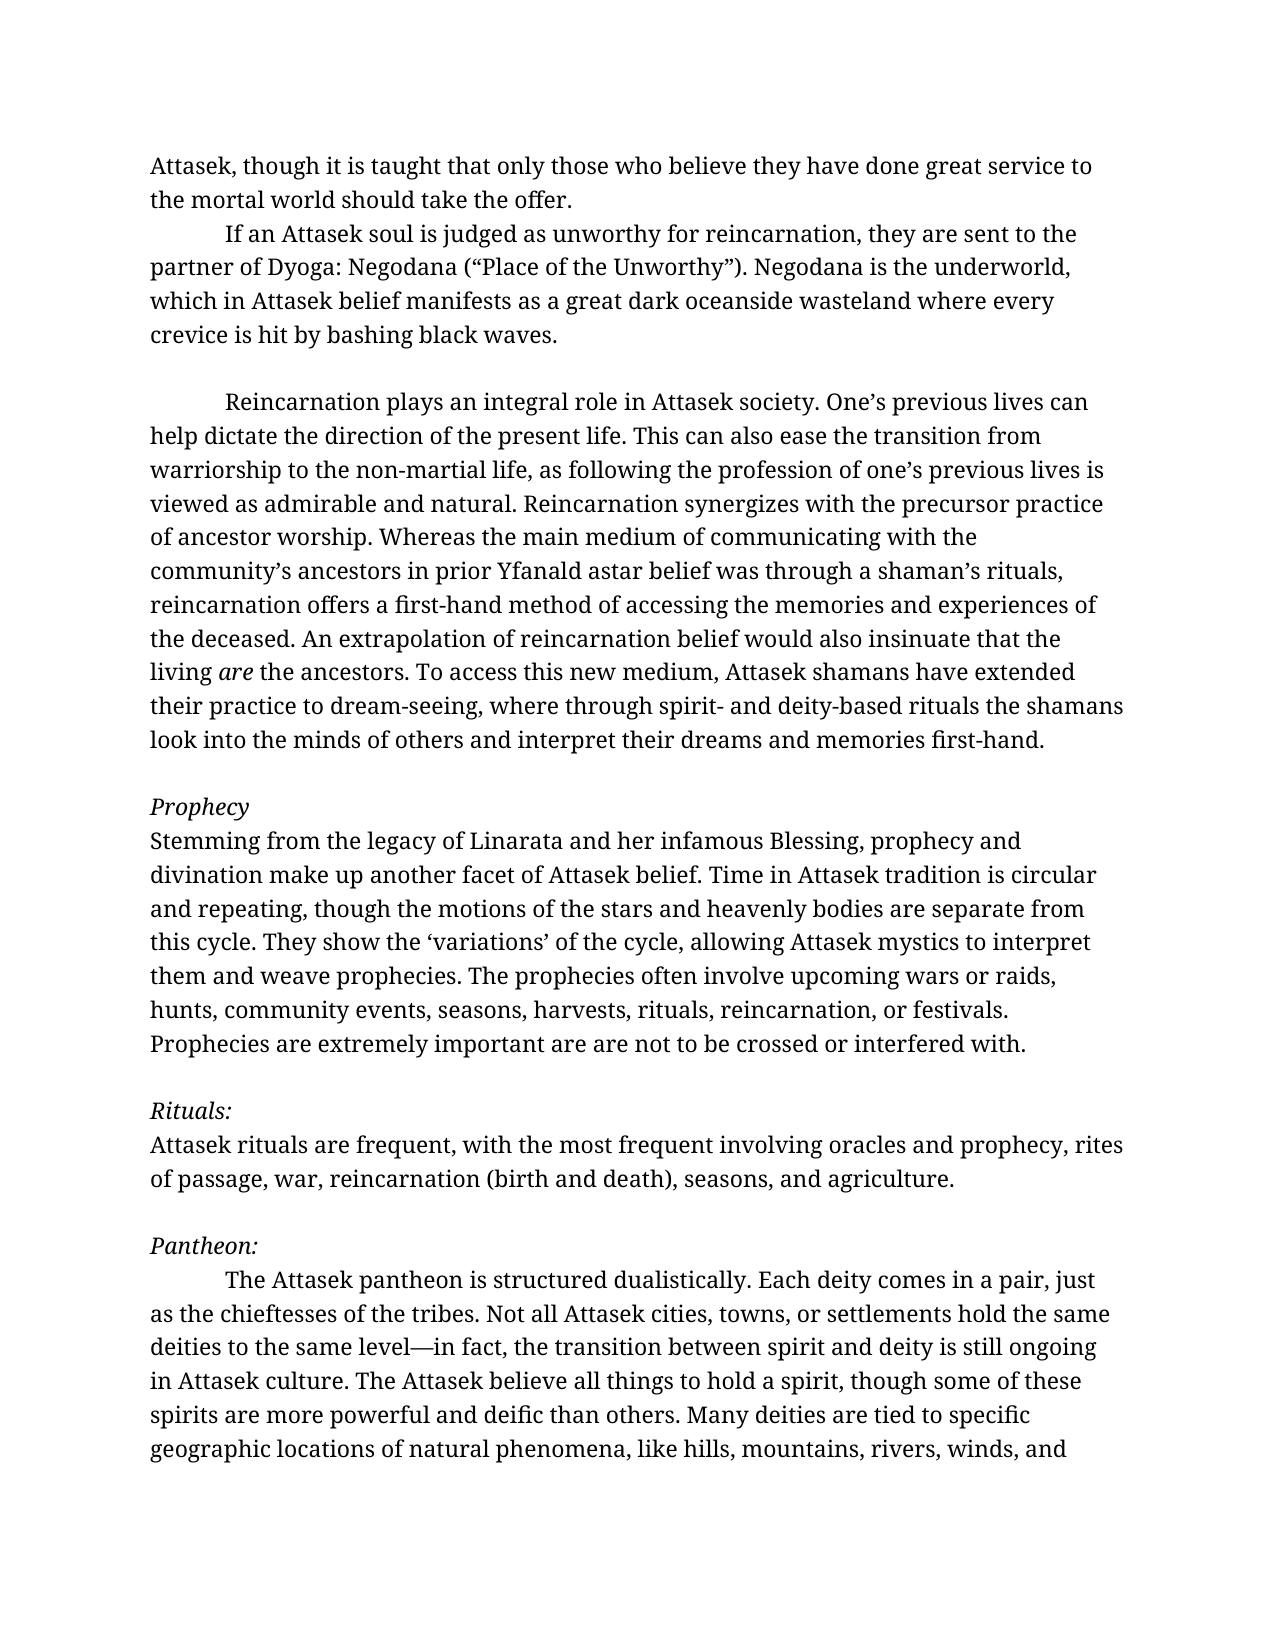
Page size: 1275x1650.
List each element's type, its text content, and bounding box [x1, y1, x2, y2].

text Stemming from the legacy of Linarata and her infamous Blessing, prophecy and divination make up another facet of Attasek belief. Time in Attasek tradition is circular and repeating, though the motions of the stars and heavenly bodies are separate from this cycle. They show the ‘variations’ of the cycle, allowing Attasek mystics to interpret them and weave prophecies. The prophecies often involve upcoming wars or raids, hunts, community events, seasons, harvests, rituals, reincarnation, or festivals. Prophecies are extremely important are are not to be crossed or interfered with. [150, 825, 1125, 1059]
text Prophecy [150, 791, 1125, 822]
text Pantheon: [150, 1230, 1125, 1261]
text The Attasek pantheon is structured dualistically. Each deity comes in a pair, just as the chieftesses of the tribes. Not all Attasek cities, towns, or settlements hold the same deities to the same level—in fact, the transition between spirit and deity is still ongoing in Attasek culture. The Attasek believe all things to hold a spirit, though some of these spirits are more powerful and deific than others. Many deities are tied to specific geographic locations of natural phenomena, like hills, mountains, rivers, winds, and [150, 1264, 1125, 1464]
text Rituals: [150, 1095, 1125, 1126]
text Reincarnation plays an integral role in Attasek society. One’s previous lives can help dictate the direction of the present life. This can also ease the transition from warriorship to the non-martial life, as following the profession of one’s previous lives is viewed as admirable and natural. Reincarnation synergizes with the precursor practice of ancestor worship. Whereas the main medium of communicating with the community’s ancestors in prior Yfanald astar belief was through a shaman’s rituals, reincarnation offers a first-hand method of accessing the memories and experiences of the deceased. An extrapolation of reincarnation belief would also insinuate that the living are the ancestors. To access this new medium, Attasek shamans have extended their practice to dream-seeing, where through spirit- and deity-based rituals the shamans look into the minds of others and interpret their dreams and memories first-hand. [150, 386, 1125, 755]
text Attasek, though it is taught that only those who believe they have done great service to the mortal world should take the offer. [150, 150, 1125, 215]
text If an Attasek soul is judged as unworthy for reincarnation, they are sent to the partner of Dyoga: Negodana (“Place of the Unworthy”). Negodana is the underworld, which in Attasek belief manifests as a great dark oceanside wasteland where every crevice is hit by bashing black waves. [150, 217, 1125, 350]
text Attasek rituals are frequent, with the most frequent involving oracles and prophecy, rites of passage, war, reincarnation (birth and death), seasons, and agriculture. [150, 1129, 1125, 1194]
